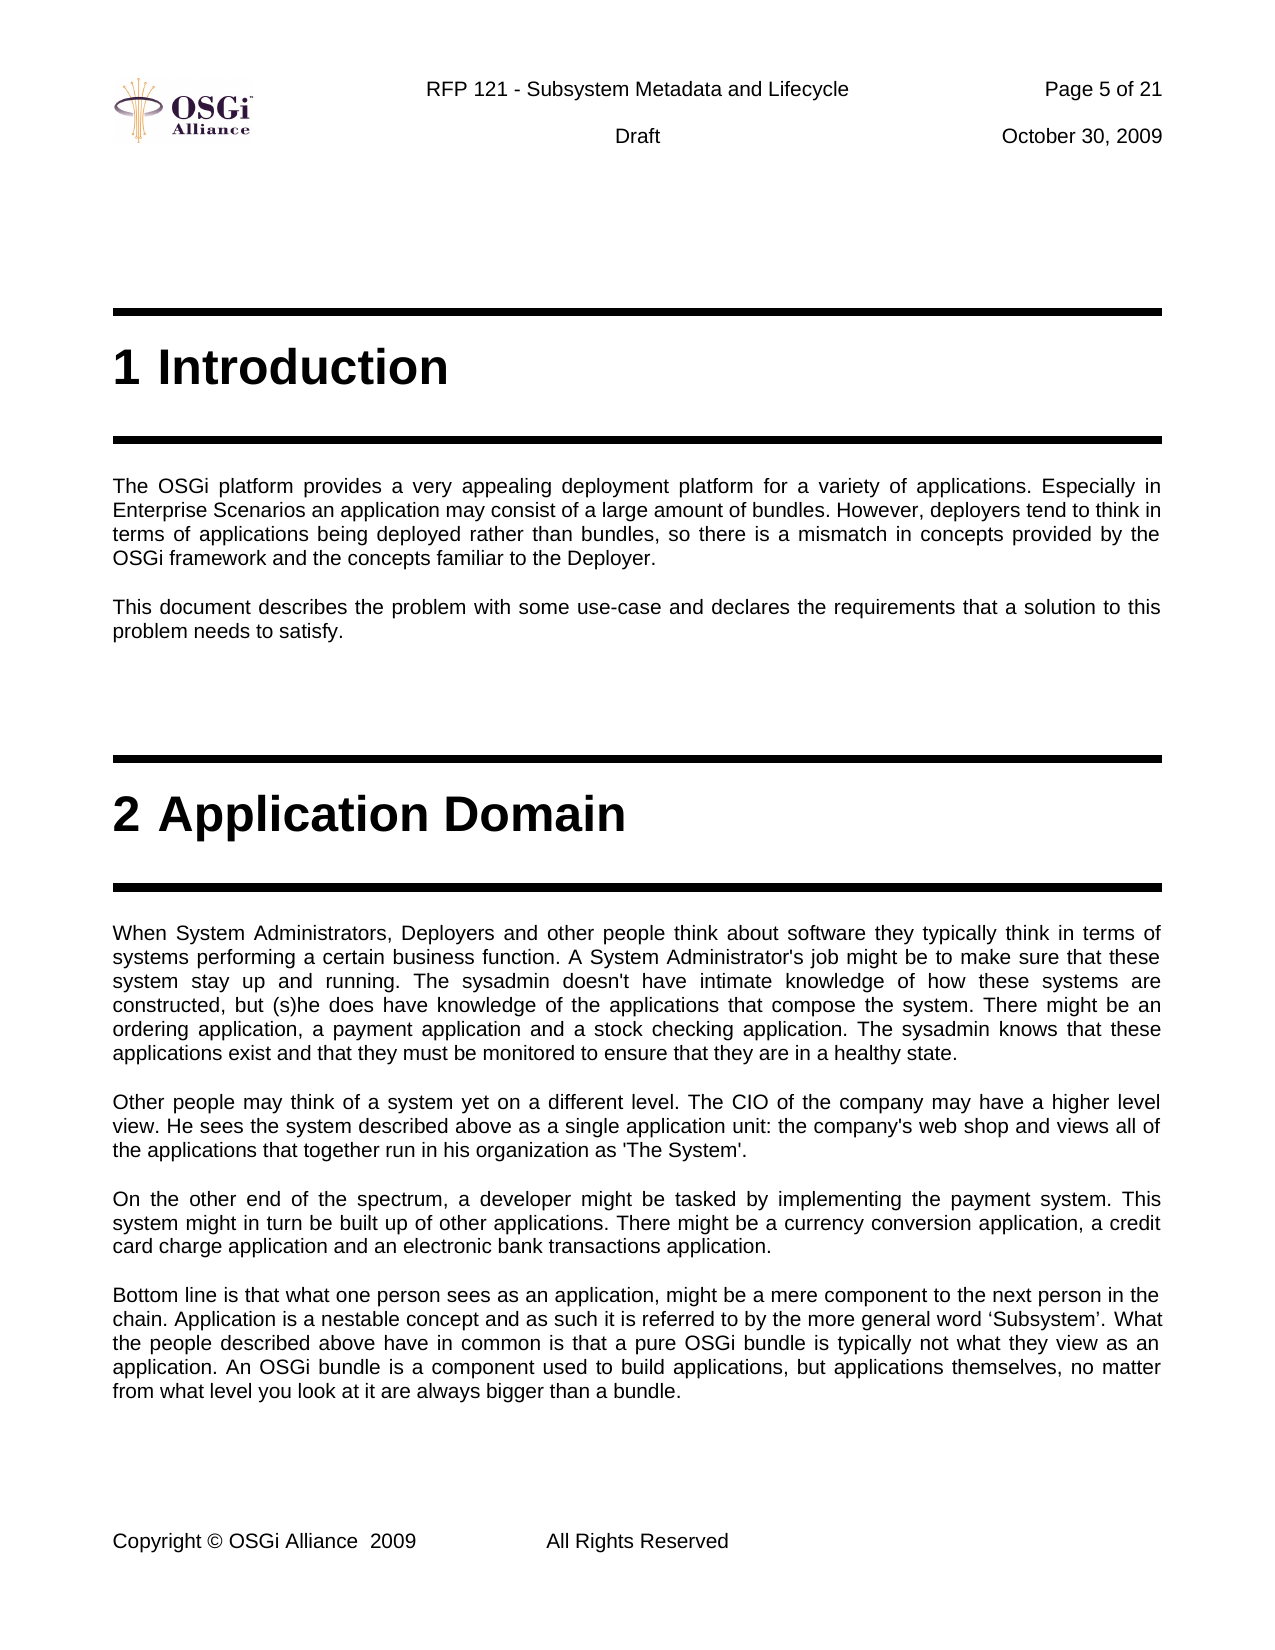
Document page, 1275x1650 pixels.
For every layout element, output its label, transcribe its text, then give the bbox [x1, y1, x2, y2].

text On the other end of the spectrum, a developer might be tasked by implementing the payment system. This system might in turn be built up of other applications. There might be a currency conversion application, a credit card charge application and an electronic bank transactions application. [112, 1186, 1162, 1258]
text The OSGi platform provides a very appealing deployment platform for a variety of applications. Especially in Enterprise Scenarios an application may consist of a large amount of bundles. However, deployers tend to think in terms of applications being deployed rather than bundles, so there is a mismatch in concepts provided by the OSGi framework and the concepts familiar to the Deployer. [112, 474, 1162, 569]
text Other people may think of a system yet on a different level. The CIO of the company may have a higher level view. He sees the system described above as a single application unit: the company's web shop and views all of the applications that together run in his organization as 'The System'. [112, 1089, 1162, 1161]
text When System Administrators, Deployers and other people think about software they typically think in terms of systems performing a certain business function. A System Administrator's job might be to make sure that these system stay up and running. The sysadmin doesn't have intimate knowledge of how these systems are constructed, but (s)he does have knowledge of the applications that compose the system. There might be an ordering application, a payment application and a stock checking application. The sysadmin knows that these applications exist and that they must be monitored to ensure that they are in a healthy state. [112, 921, 1162, 1064]
subtitle Introduction [112, 309, 1162, 444]
text Bottom line is that what one person sees as an application, might be a mere component to the next person in the chain. Application is a nestable concept and as such it is referred to by the more general word ‘Subsystem’. What the people described above have in common is that a pure OSGi bundle is typically not what they view as an application. An OSGi bundle is a component used to build applications, but applications themselves, no matter from what level you look at it are always bigger than a bundle. [112, 1283, 1162, 1403]
text This document describes the problem with some use-case and declares the requirements that a solution to this problem needs to satisfy. [112, 594, 1162, 642]
picture [114, 78, 254, 143]
subtitle Application Domain [112, 756, 1162, 892]
